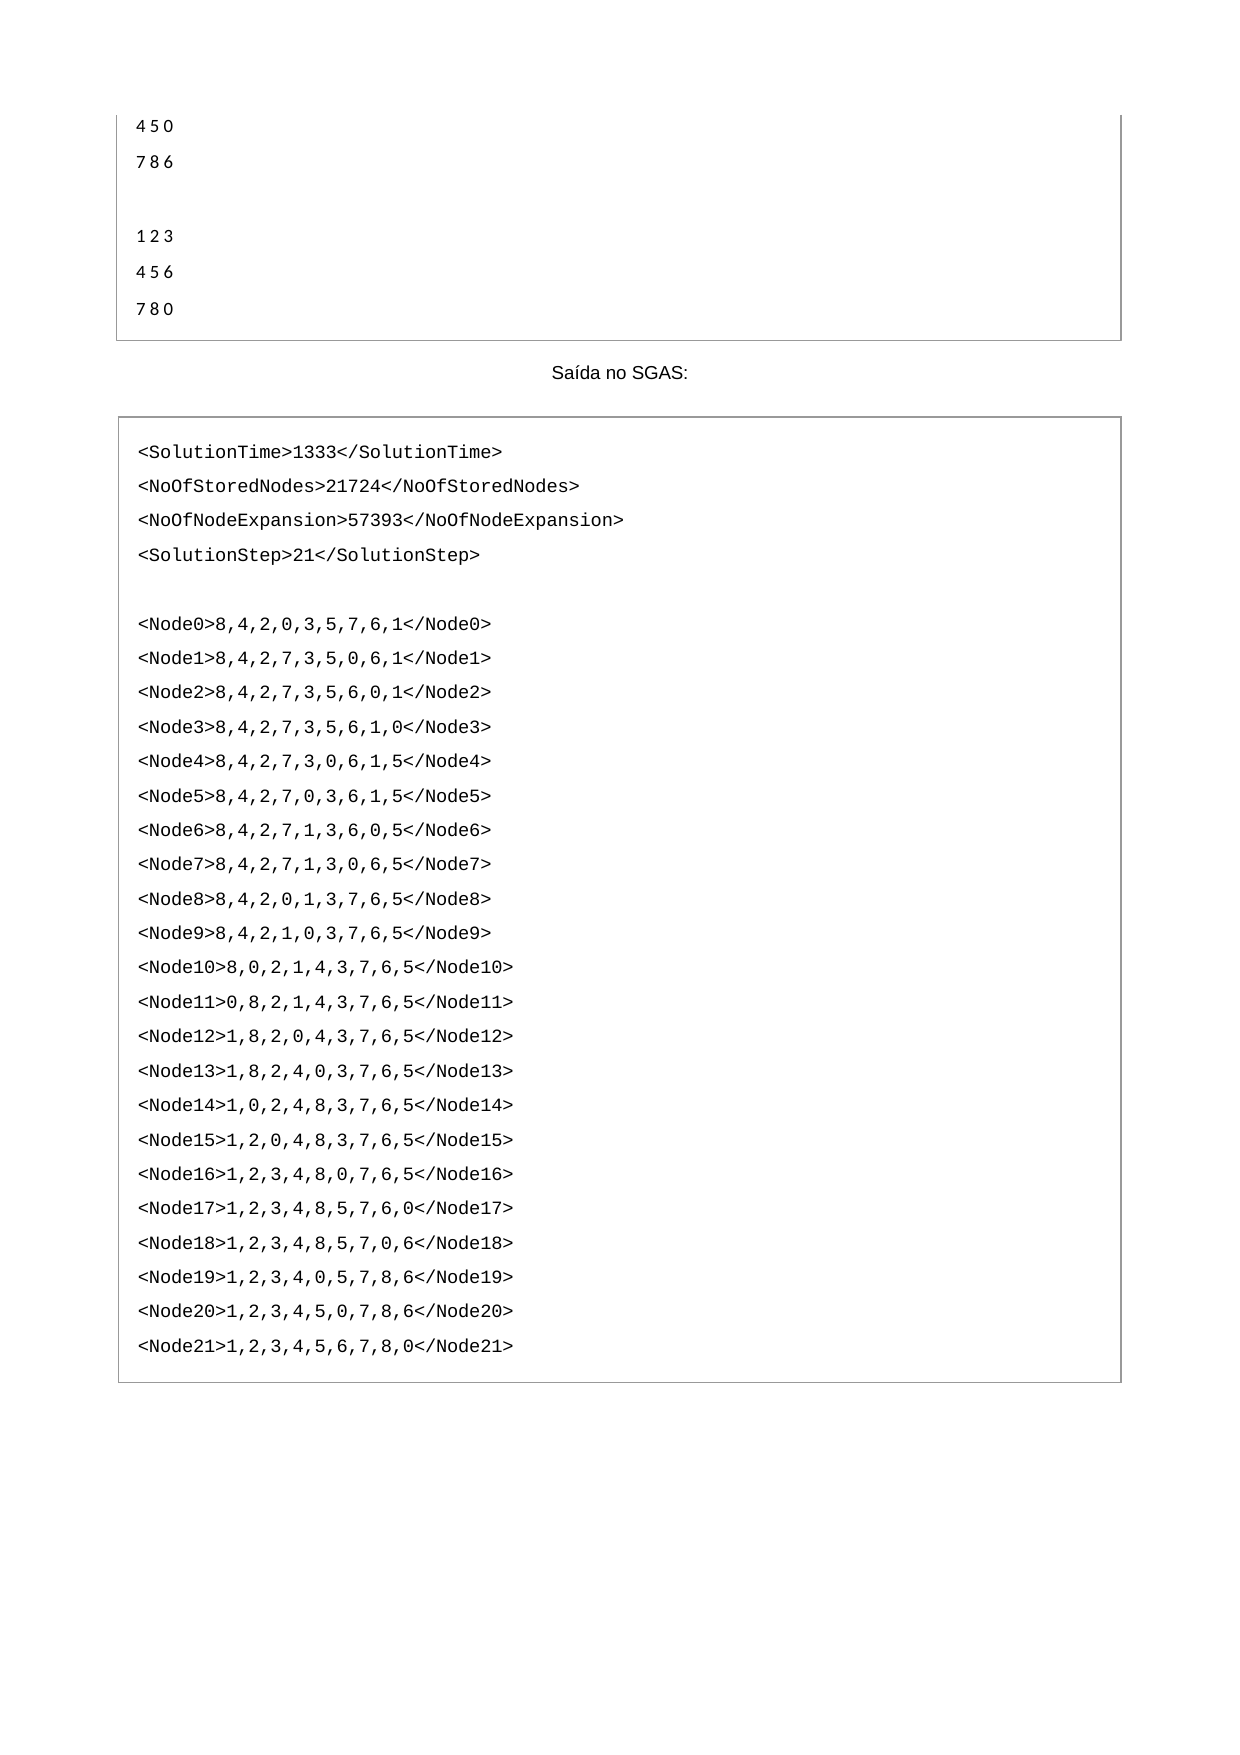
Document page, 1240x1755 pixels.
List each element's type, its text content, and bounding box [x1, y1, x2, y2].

text <Node18>1,2,3,4,8,5,7,0,6</Node18> [138, 1233, 1120, 1255]
text Saída no SGAS: [126, 362, 1113, 383]
text <NoOfNodeExpansion>57393</NoOfNodeExpansion> [138, 511, 1120, 532]
text <Node0>8,4,2,0,3,5,7,6,1</Node0> [138, 614, 1120, 636]
text <Node6>8,4,2,7,1,3,6,0,5</Node6> [138, 821, 1120, 842]
text <Node12>1,8,2,0,4,3,7,6,5</Node12> [138, 1027, 1120, 1048]
text <Node16>1,2,3,4,8,0,7,6,5</Node16> [138, 1165, 1120, 1186]
text <NoOfStoredNodes>21724</NoOfStoredNodes> [138, 477, 1120, 498]
text <Node21>1,2,3,4,5,6,7,8,0</Node21> [138, 1337, 1120, 1358]
text <Node15>1,2,0,4,8,3,7,6,5</Node15> [138, 1130, 1120, 1152]
text <Node13>1,8,2,4,0,3,7,6,5</Node13> [138, 1061, 1120, 1083]
text <Node1>8,4,2,7,3,5,0,6,1</Node1> [138, 649, 1120, 670]
text <Node17>1,2,3,4,8,5,7,6,0</Node17> [138, 1199, 1120, 1220]
text <SolutionTime>1333</SolutionTime> [138, 442, 1120, 464]
text <Node9>8,4,2,1,0,3,7,6,5</Node9> [138, 924, 1120, 945]
text <Node20>1,2,3,4,5,0,7,8,6</Node20> [138, 1302, 1120, 1323]
text <Node2>8,4,2,7,3,5,6,0,1</Node2> [138, 683, 1120, 704]
text <Node7>8,4,2,7,1,3,0,6,5</Node7> [138, 855, 1120, 876]
text <Node14>1,0,2,4,8,3,7,6,5</Node14> [138, 1096, 1120, 1117]
text <Node10>8,0,2,1,4,3,7,6,5</Node10> [138, 958, 1120, 979]
text <Node5>8,4,2,7,0,3,6,1,5</Node5> [138, 786, 1120, 808]
text <Node11>0,8,2,1,4,3,7,6,5</Node11> [138, 993, 1120, 1014]
text <Node8>8,4,2,0,1,3,7,6,5</Node8> [138, 889, 1120, 911]
text <Node19>1,2,3,4,0,5,7,8,6</Node19> [138, 1268, 1120, 1289]
text <Node3>8,4,2,7,3,5,6,1,0</Node3> [138, 718, 1120, 739]
text <SolutionStep>21</SolutionStep> [138, 546, 1120, 567]
text <Node4>8,4,2,7,3,0,6,1,5</Node4> [138, 752, 1120, 773]
